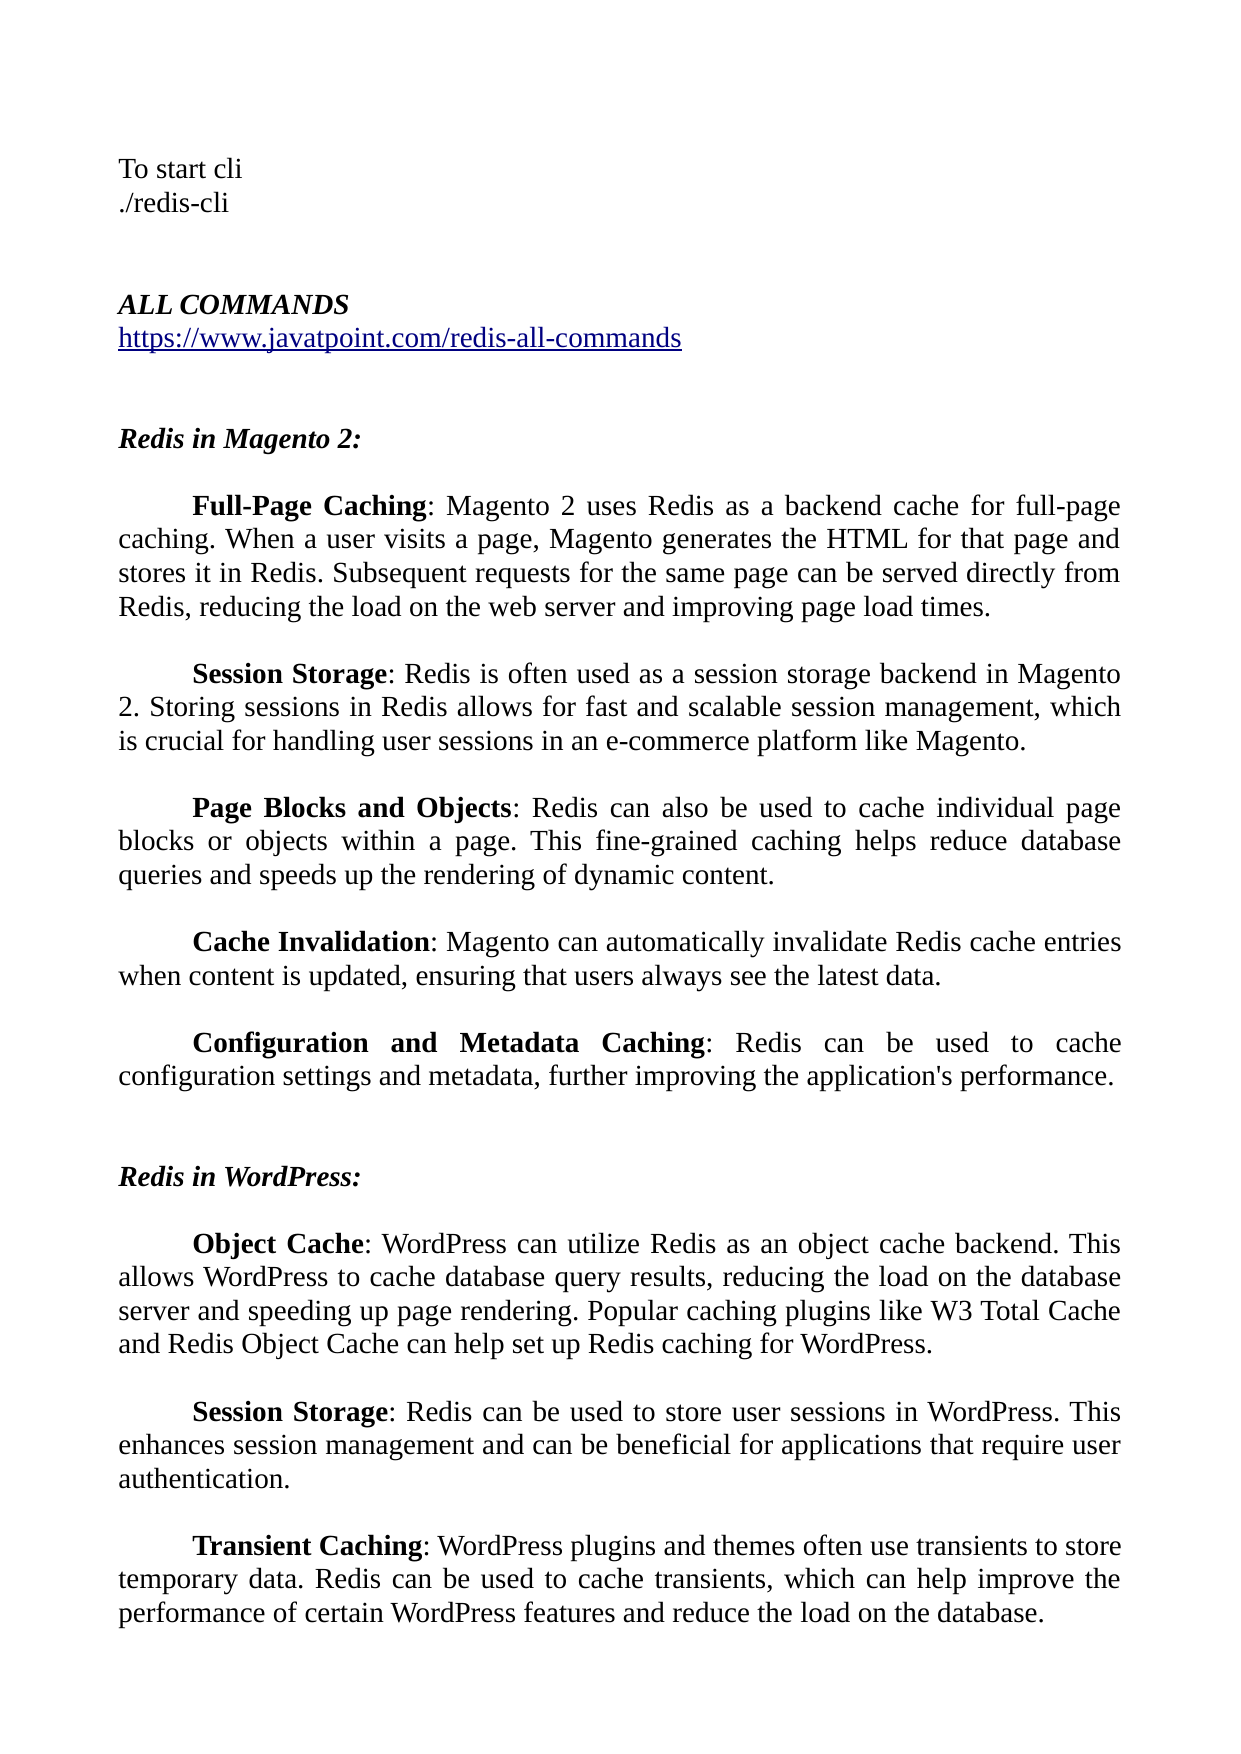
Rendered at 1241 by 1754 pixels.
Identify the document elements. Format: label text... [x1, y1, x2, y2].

text ./redis-cli [118, 185, 1122, 219]
text Configuration and Metadata Caching: Redis can be used to cache configuration settings and metadata, further improving the application's performance. [118, 1025, 1122, 1092]
text Page Blocks and Objects: Redis can also be used to cache individual page blocks or objects within a page. This fine-grained caching helps reduce database queries and speeds up the rendering of dynamic content. [118, 790, 1122, 891]
text Cache Invalidation: Magento can automatically invalidate Redis cache entries when content is updated, ensuring that users always see the latest data. [118, 924, 1122, 991]
text Redis in WordPress: [118, 1159, 1122, 1192]
text ALL COMMANDS [118, 287, 1122, 320]
text Session Storage: Redis can be used to store user sessions in WordPress. This enhances session management and can be beneficial for applications that require user authentication. [118, 1394, 1122, 1494]
text Redis in Magento 2: [118, 421, 1122, 454]
text Object Cache: WordPress can utilize Redis as an object cache backend. This allows WordPress to cache database query results, reducing the load on the database server and speeding up page rendering. Popular caching plugins like W3 Total Cache and Redis Object Cache can help set up Redis caching for WordPress. [118, 1226, 1122, 1360]
text Full-Page Caching: Magento 2 uses Redis as a backend cache for full-page caching. When a user visits a page, Magento generates the HTML for that page and stores it in Redis. Subsequent requests for the same page can be served directly from Redis, reducing the load on the web server and improving page load times. [118, 488, 1122, 622]
text Session Storage: Redis is often used as a session storage backend in Magento 2. Storing sessions in Redis allows for fast and scalable session management, which is crucial for handling user sessions in an e-commerce platform like Magento. [118, 656, 1122, 756]
text https://www.javatpoint.com/redis-all-commands [118, 320, 1122, 354]
text To start cli [118, 152, 1122, 185]
text Transient Caching: WordPress plugins and themes often use transients to store temporary data. Redis can be used to cache transients, which can help improve the performance of certain WordPress features and reduce the load on the database. [118, 1528, 1122, 1628]
